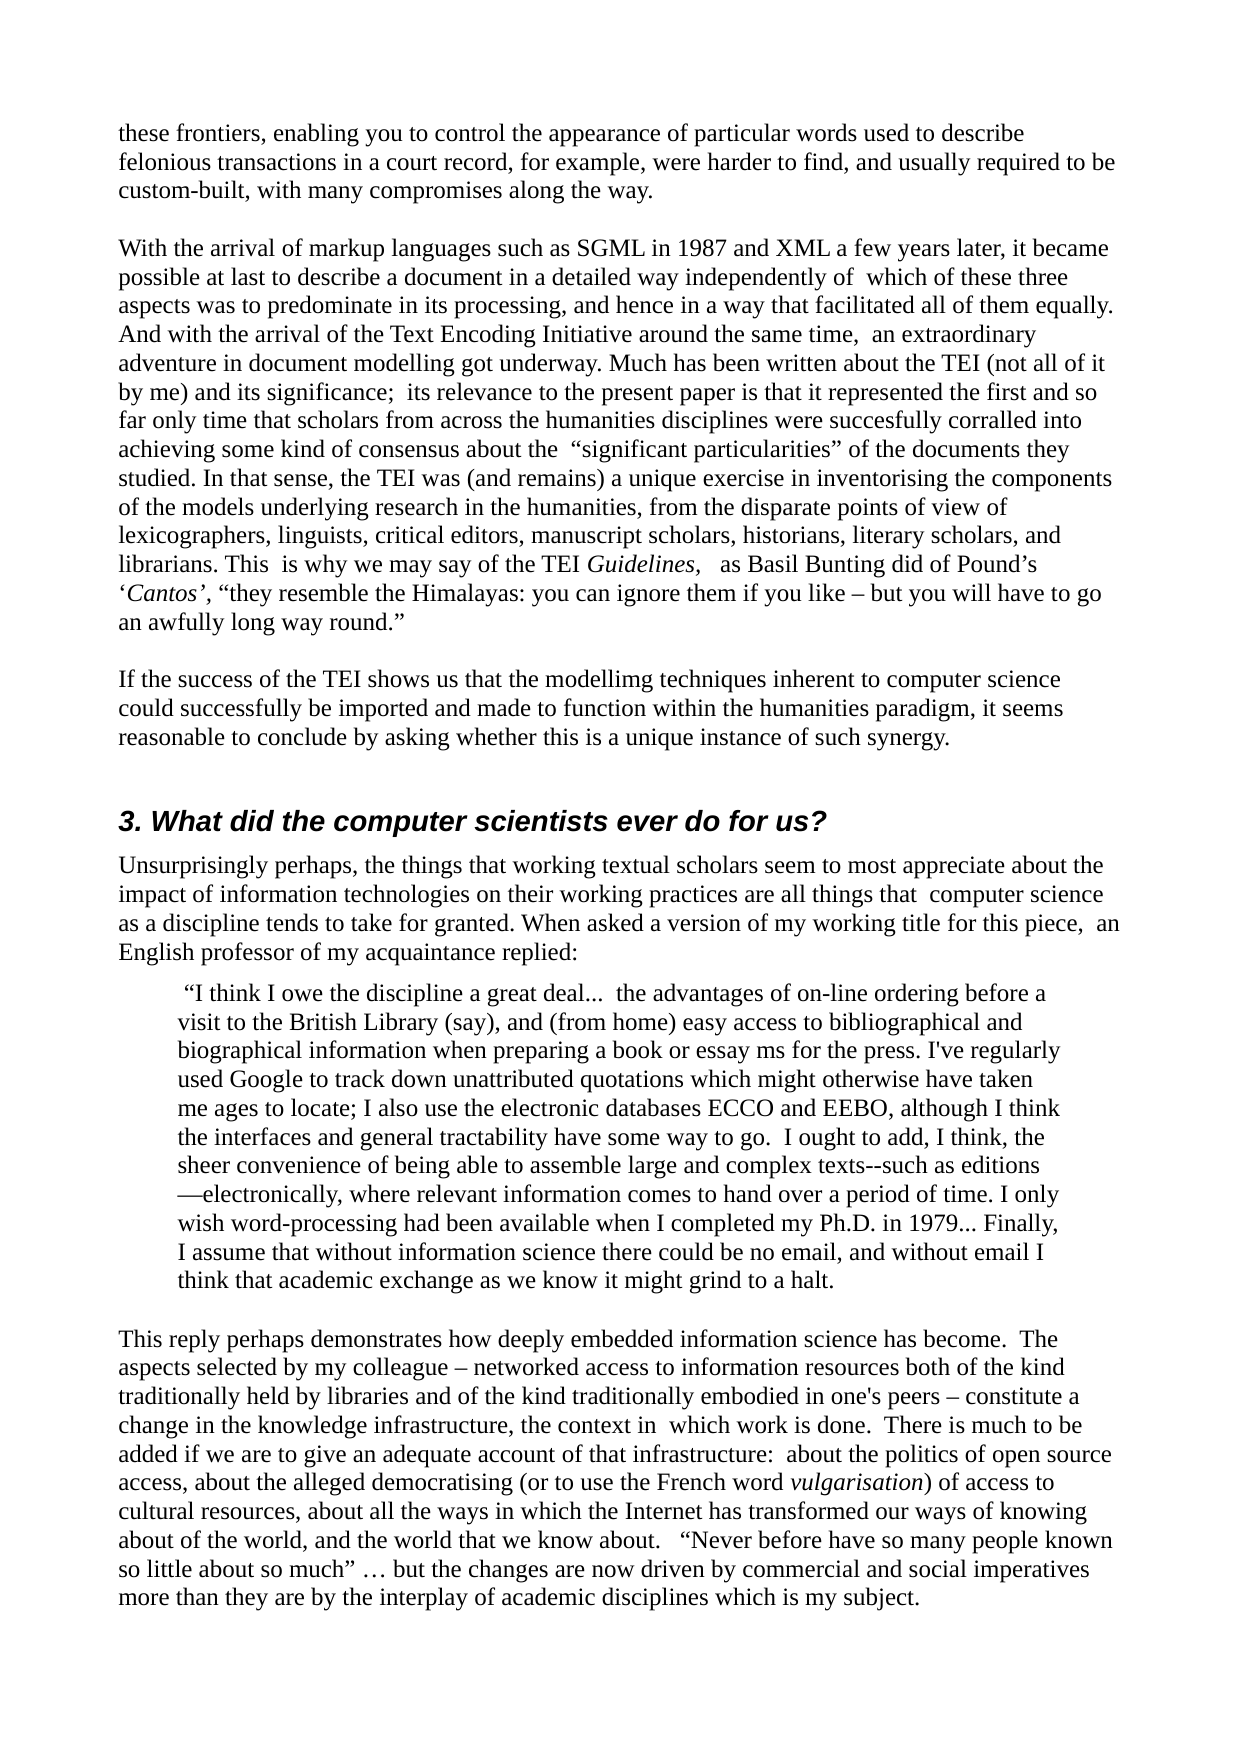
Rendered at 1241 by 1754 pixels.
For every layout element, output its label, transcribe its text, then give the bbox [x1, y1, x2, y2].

text these frontiers, enabling you to control the appearance of particular words used to describe felonious transactions in a court record, for example, were harder to find, and usually required to be custom-built, with many compromises along the way. [118, 118, 1122, 204]
subtitle 3. What did the computer scientists ever do for us? [118, 804, 1122, 838]
text This reply perhaps demonstrates how deeply embedded information science has become. The aspects selected by my colleague – networked access to information resources both of the kind traditionally held by libraries and of the kind traditionally embodied in one's peers – constitute a change in the knowledge infrastructure, the context in which work is done. There is much to be added if we are to give an adequate account of that infrastructure: about the politics of open source access, about the alleged democratising (or to use the French word vulgarisation) of access to cultural resources, about all the ways in which the Internet has transformed our ways of knowing about of the world, and the world that we know about. “Never before have so many people known so little about so much” … but the changes are now driven by commercial and social imperatives more than they are by the interplay of academic disciplines which is my subject. [118, 1324, 1122, 1611]
text With the arrival of markup languages such as SGML in 1987 and XML a few years later, it became possible at last to describe a document in a detailed way independently of which of these three aspects was to predominate in its processing, and hence in a way that facilitated all of them equally. And with the arrival of the Text Encoding Initiative around the same time, an extraordinary adventure in document modelling got underway. Much has been written about the TEI (not all of it by me) and its significance; its relevance to the present paper is that it represented the first and so far only time that scholars from across the humanities disciplines were succesfully corralled into achieving some kind of consensus about the “significant particularities” of the documents they studied. In that sense, the TEI was (and remains) a unique exercise in inventorising the components of the models underlying research in the humanities, from the disparate points of view of lexicographers, linguists, critical editors, manuscript scholars, historians, literary scholars, and librarians. This is why we may say of the TEI Guidelines, as Basil Bunting did of Pound’s ‘Cantos’, “they resemble the Himalayas: you can ignore them if you like – but you will have to go an awfully long way round.” [118, 233, 1122, 636]
text “I think I owe the discipline a great deal... the advantages of on-line ordering before a visit to the British Library (say), and (from home) easy access to bibliographical and biographical information when preparing a book or essay ms for the press. I've regularly used Google to track down unattributed quotations which might otherwise have taken me ages to locate; I also use the electronic databases ECCO and EEBO, although I think the interfaces and general tractability have some way to go. I ought to add, I think, the sheer convenience of being able to assemble large and complex texts--such as editions—electronically, where relevant information comes to hand over a period of time. I only wish word-processing had been available when I completed my Ph.D. in 1979... Finally, I assume that without information science there could be no email, and without email I think that academic exchange as we know it might grind to a halt. [177, 978, 1063, 1294]
text Unsurprisingly perhaps, the things that working textual scholars seem to most appreciate about the impact of information technologies on their working practices are all things that computer science as a discipline tends to take for granted. When asked a version of my working title for this piece, an English professor of my acquaintance replied: [118, 850, 1122, 965]
text If the success of the TEI shows us that the modellimg techniques inherent to computer science could successfully be imported and made to function within the humanities paradigm, it seems reasonable to conclude by asking whether this is a unique instance of such synergy. [118, 664, 1122, 751]
